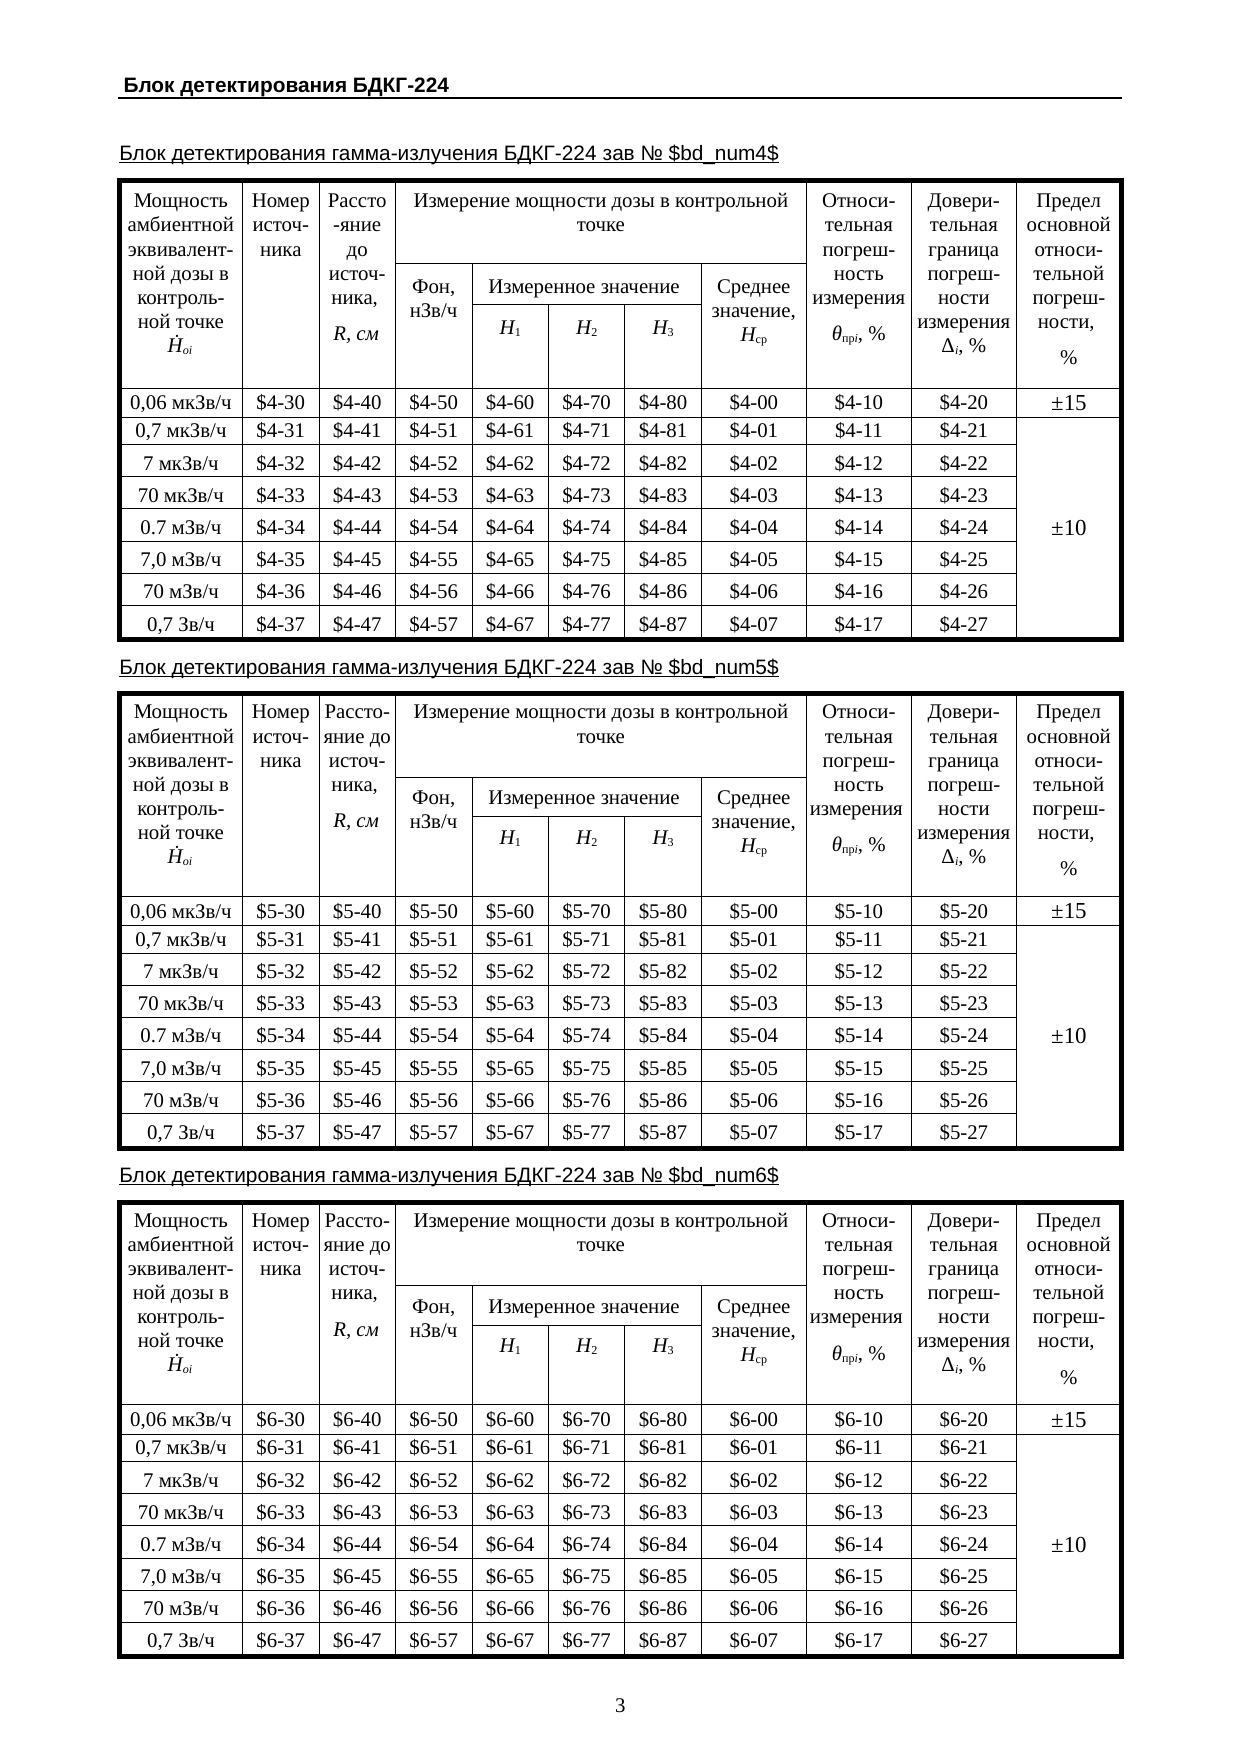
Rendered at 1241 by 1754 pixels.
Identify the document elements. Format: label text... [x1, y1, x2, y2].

table_cell $4-27 [912, 606, 1016, 637]
table_cell 7 мкЗв/ч [122, 954, 242, 984]
table_cell $5-20 [912, 897, 1016, 925]
table_cell $5-14 [807, 1018, 911, 1049]
table_cell 0.7 мЗв/ч [122, 1018, 242, 1049]
table_cell Рассто-яние до источ-ника, R, см [320, 696, 395, 896]
table_cell $6-65 [473, 1559, 548, 1589]
table_cell $4-82 [625, 445, 701, 476]
table_cell $4-22 [912, 445, 1016, 476]
table_cell ±15 [1017, 1405, 1119, 1434]
table_cell Среднее значение, Hср [702, 264, 806, 387]
table_cell $5-30 [243, 897, 319, 925]
table_cell $4-57 [396, 606, 472, 637]
table_cell Предел основной относи-тельной погреш-ности, % [1017, 696, 1119, 896]
table_cell $4-26 [912, 574, 1016, 605]
table_cell $6-33 [243, 1494, 319, 1525]
table_cell Среднее значение, Hср [702, 1286, 806, 1404]
table_cell $6-85 [625, 1559, 701, 1589]
table_cell 0,7 мкЗв/ч [122, 1435, 242, 1461]
table_cell $6-53 [396, 1494, 472, 1525]
table_cell $6-61 [473, 1435, 548, 1461]
table_cell $6-42 [320, 1462, 395, 1493]
table_cell $6-06 [702, 1591, 806, 1622]
table_cell $4-00 [702, 389, 806, 417]
table_cell $4-02 [702, 445, 806, 476]
table_cell 70 мЗв/ч [122, 574, 242, 605]
table_cell $6-64 [473, 1526, 548, 1557]
table_cell $4-51 [396, 418, 472, 444]
table_cell $4-30 [243, 389, 319, 417]
table_cell $5-16 [807, 1082, 911, 1113]
table_cell $4-01 [702, 418, 806, 444]
table_cell $4-47 [320, 606, 395, 637]
table_cell $5-03 [702, 986, 806, 1017]
table_cell $6-80 [625, 1405, 701, 1434]
table_cell Среднее значение, Hср [702, 778, 806, 896]
table_cell $4-53 [396, 477, 472, 508]
table_cell $5-60 [473, 897, 548, 925]
table_cell $5-44 [320, 1018, 395, 1049]
table_cell $6-40 [320, 1405, 395, 1434]
table_cell $4-86 [625, 574, 701, 605]
table_cell $4-42 [320, 445, 395, 476]
table_cell ±10 [1017, 1435, 1119, 1654]
table_cell $5-35 [243, 1050, 319, 1081]
table_cell $5-50 [396, 897, 472, 925]
table_cell $6-10 [807, 1405, 911, 1434]
table_cell $4-66 [473, 574, 548, 605]
table_cell $5-75 [549, 1050, 624, 1081]
table_cell 70 мкЗв/ч [122, 477, 242, 508]
table_cell $5-70 [549, 897, 624, 925]
table_cell $6-22 [912, 1462, 1016, 1493]
table_cell $4-20 [912, 389, 1016, 417]
table_cell $6-30 [243, 1405, 319, 1434]
table_cell ±15 [1017, 389, 1119, 417]
table_cell H3 [625, 1326, 701, 1404]
table_cell $6-84 [625, 1526, 701, 1557]
table_cell $5-31 [243, 926, 319, 952]
table_cell $6-04 [702, 1526, 806, 1557]
table_cell 0,7 Зв/ч [122, 1623, 242, 1654]
table_cell $6-27 [912, 1623, 1016, 1654]
table_cell $6-51 [396, 1435, 472, 1461]
table_cell $5-84 [625, 1018, 701, 1049]
table_cell $5-36 [243, 1082, 319, 1113]
table_cell $4-40 [320, 389, 395, 417]
table_cell $6-63 [473, 1494, 548, 1525]
table_cell $5-15 [807, 1050, 911, 1081]
table_cell $6-14 [807, 1526, 911, 1557]
table_cell $5-23 [912, 986, 1016, 1017]
table_cell $6-31 [243, 1435, 319, 1461]
table_cell 0.7 мЗв/ч [122, 509, 242, 541]
table_cell $4-52 [396, 445, 472, 476]
table_cell $5-61 [473, 926, 548, 952]
table_cell $5-55 [396, 1050, 472, 1081]
table_cell $6-56 [396, 1591, 472, 1622]
table_cell $6-57 [396, 1623, 472, 1654]
table_cell $4-70 [549, 389, 624, 417]
table_cell $5-81 [625, 926, 701, 952]
table_cell $5-02 [702, 954, 806, 984]
table_cell $6-11 [807, 1435, 911, 1461]
table_cell $6-32 [243, 1462, 319, 1493]
table_cell $5-65 [473, 1050, 548, 1081]
table_cell $4-23 [912, 477, 1016, 508]
table_cell 0,7 мкЗв/ч [122, 926, 242, 952]
table_cell $5-34 [243, 1018, 319, 1049]
table_cell $4-36 [243, 574, 319, 605]
table_cell $5-80 [625, 897, 701, 925]
table_cell Измеренное значение [473, 1286, 701, 1325]
table_cell $6-13 [807, 1494, 911, 1525]
table_cell $6-82 [625, 1462, 701, 1493]
table_cell Довери-тельная граница погреш-ности измерения Δi, % [912, 1205, 1016, 1404]
table_cell $4-35 [243, 542, 319, 573]
table_cell $4-71 [549, 418, 624, 444]
table_cell $4-46 [320, 574, 395, 605]
table_cell $5-64 [473, 1018, 548, 1049]
table_cell Предел основной относи-тельной погреш-ности, % [1017, 1205, 1119, 1404]
table_cell Мощность амбиентной эквивалент-ной дозы в контроль-ной точке Ḣoi [122, 696, 242, 896]
table_cell $4-56 [396, 574, 472, 605]
table_cell $4-24 [912, 509, 1016, 541]
table_cell $6-46 [320, 1591, 395, 1622]
table_cell $4-37 [243, 606, 319, 637]
table_cell $6-47 [320, 1623, 395, 1654]
table_cell $6-83 [625, 1494, 701, 1525]
table_cell $6-16 [807, 1591, 911, 1622]
table_cell $6-21 [912, 1435, 1016, 1461]
table_cell Довери-тельная граница погреш-ности измерения Δi, % [912, 183, 1016, 387]
table_cell $6-36 [243, 1591, 319, 1622]
table_cell $5-73 [549, 986, 624, 1017]
table_cell $4-65 [473, 542, 548, 573]
table_cell $4-77 [549, 606, 624, 637]
table_cell 0.7 мЗв/ч [122, 1526, 242, 1557]
table_cell H2 [549, 817, 624, 896]
table_cell $5-13 [807, 986, 911, 1017]
table_cell Измерение мощности дозы в контрольной точке [396, 183, 806, 263]
table_cell $4-64 [473, 509, 548, 541]
table_cell $4-85 [625, 542, 701, 573]
table_cell $5-17 [807, 1114, 911, 1146]
table_cell $6-24 [912, 1526, 1016, 1557]
table_cell $4-33 [243, 477, 319, 508]
table_cell $4-50 [396, 389, 472, 417]
table_cell $4-67 [473, 606, 548, 637]
table_cell $5-41 [320, 926, 395, 952]
table_cell $4-03 [702, 477, 806, 508]
table_cell $5-10 [807, 897, 911, 925]
table_cell $6-74 [549, 1526, 624, 1557]
table_cell 0,06 мкЗв/ч [122, 897, 242, 925]
table_cell Фон, нЗв/ч [396, 1286, 472, 1404]
table_cell ±10 [1017, 926, 1119, 1146]
table_cell $6-81 [625, 1435, 701, 1461]
table_cell $5-87 [625, 1114, 701, 1146]
table_cell $4-60 [473, 389, 548, 417]
table_cell $6-76 [549, 1591, 624, 1622]
table_cell 70 мкЗв/ч [122, 1494, 242, 1525]
table_header Блок детектирования гамма-излучения БДКГ-224 зав № $bd_num4$ [119, 129, 1121, 177]
table_cell H2 [549, 305, 624, 387]
table_cell Номер источ-ника [243, 1205, 319, 1404]
table_cell ±15 [1017, 897, 1119, 925]
table_cell $5-77 [549, 1114, 624, 1146]
table_cell Номер источ-ника [243, 696, 319, 896]
table_cell $5-11 [807, 926, 911, 952]
table_cell $4-32 [243, 445, 319, 476]
table_cell $4-21 [912, 418, 1016, 444]
table_cell $4-73 [549, 477, 624, 508]
table_cell $5-06 [702, 1082, 806, 1113]
table_cell Предел основной относи-тельной погреш-ности, % [1017, 183, 1119, 387]
table_cell $5-21 [912, 926, 1016, 952]
table_cell 0,06 мкЗв/ч [122, 1405, 242, 1434]
table_cell Рассто-яние до источ-ника, R, см [320, 183, 395, 387]
table_cell $4-06 [702, 574, 806, 605]
table_cell $6-23 [912, 1494, 1016, 1525]
table_cell $6-43 [320, 1494, 395, 1525]
table_cell Измерение мощности дозы в контрольной точке [396, 1205, 806, 1285]
table_cell $6-01 [702, 1435, 806, 1461]
table_cell H1 [473, 817, 548, 896]
table_cell $6-03 [702, 1494, 806, 1525]
table_cell $4-83 [625, 477, 701, 508]
table_cell $5-53 [396, 986, 472, 1017]
table_cell $5-04 [702, 1018, 806, 1049]
table_cell 7 мкЗв/ч [122, 1462, 242, 1493]
table_cell $6-62 [473, 1462, 548, 1493]
table_cell $4-81 [625, 418, 701, 444]
table_cell 0,06 мкЗв/ч [122, 389, 242, 417]
table_cell $6-66 [473, 1591, 548, 1622]
table_cell $6-34 [243, 1526, 319, 1557]
table_cell $6-86 [625, 1591, 701, 1622]
table_cell 70 мкЗв/ч [122, 986, 242, 1017]
table_cell 0,7 мкЗв/ч [122, 418, 242, 444]
table_cell $5-33 [243, 986, 319, 1017]
table_cell $6-55 [396, 1559, 472, 1589]
table_header Блок детектирования гамма-излучения БДКГ-224 зав № $bd_num6$ [119, 1151, 1121, 1200]
table_cell Мощность амбиентной эквивалент-ной дозы в контроль-ной точке Ḣoi [122, 1205, 242, 1404]
table_cell $4-14 [807, 509, 911, 541]
table_cell 70 мЗв/ч [122, 1591, 242, 1622]
table_cell Номер источ-ника [243, 183, 319, 387]
table_cell $5-25 [912, 1050, 1016, 1081]
table_cell $6-60 [473, 1405, 548, 1434]
table_cell $4-17 [807, 606, 911, 637]
table_cell $5-56 [396, 1082, 472, 1113]
table_cell $5-46 [320, 1082, 395, 1113]
table_cell $5-27 [912, 1114, 1016, 1146]
table_cell Относи-тельная погреш-ность измерения θпрi, % [807, 1205, 911, 1404]
table_cell $6-41 [320, 1435, 395, 1461]
table_cell $5-66 [473, 1082, 548, 1113]
table_cell $4-04 [702, 509, 806, 541]
table_cell 7,0 мЗв/ч [122, 1559, 242, 1589]
table_cell $4-61 [473, 418, 548, 444]
table_cell 7 мкЗв/ч [122, 445, 242, 476]
table_cell 7,0 мЗв/ч [122, 542, 242, 573]
table_cell $6-20 [912, 1405, 1016, 1434]
table_cell $5-43 [320, 986, 395, 1017]
table_cell $5-00 [702, 897, 806, 925]
table_cell $4-74 [549, 509, 624, 541]
table_cell $4-10 [807, 389, 911, 417]
table_cell $4-62 [473, 445, 548, 476]
table_cell $6-26 [912, 1591, 1016, 1622]
table_cell $5-83 [625, 986, 701, 1017]
table_cell H3 [625, 817, 701, 896]
table_cell 0,7 Зв/ч [122, 606, 242, 637]
table_cell Относи-тельная погреш-ность измерения θпрi, % [807, 183, 911, 387]
table_cell $5-07 [702, 1114, 806, 1146]
table_cell 7,0 мЗв/ч [122, 1050, 242, 1081]
table_cell H2 [549, 1326, 624, 1404]
table_cell $4-87 [625, 606, 701, 637]
table_cell $5-26 [912, 1082, 1016, 1113]
table_cell $6-73 [549, 1494, 624, 1525]
table_cell $6-45 [320, 1559, 395, 1589]
table_cell $4-84 [625, 509, 701, 541]
table_cell $4-43 [320, 477, 395, 508]
table_cell $5-62 [473, 954, 548, 984]
table_cell $5-37 [243, 1114, 319, 1146]
table_cell ±10 [1017, 418, 1119, 637]
table_cell $5-05 [702, 1050, 806, 1081]
table_cell Мощность амбиентной эквивалент-ной дозы в контроль-ной точке Ḣoi [122, 183, 242, 387]
table_cell $4-07 [702, 606, 806, 637]
table_cell $6-50 [396, 1405, 472, 1434]
table_cell $6-02 [702, 1462, 806, 1493]
table_cell 70 мЗв/ч [122, 1082, 242, 1113]
table_cell $4-34 [243, 509, 319, 541]
table_cell H1 [473, 305, 548, 387]
table_cell $5-54 [396, 1018, 472, 1049]
table_cell $4-72 [549, 445, 624, 476]
table_cell $6-54 [396, 1526, 472, 1557]
table_cell Измеренное значение [473, 264, 701, 304]
table_cell Рассто-яние до источ-ника, R, см [320, 1205, 395, 1404]
table_cell $4-12 [807, 445, 911, 476]
table_cell Фон, нЗв/ч [396, 264, 472, 387]
table_cell H1 [473, 1326, 548, 1404]
table_cell $5-86 [625, 1082, 701, 1113]
table_cell $5-63 [473, 986, 548, 1017]
table_cell $6-52 [396, 1462, 472, 1493]
table_cell Измерение мощности дозы в контрольной точке [396, 696, 806, 777]
table_cell $5-57 [396, 1114, 472, 1146]
table_cell $5-40 [320, 897, 395, 925]
table_cell $5-42 [320, 954, 395, 984]
table_cell $6-75 [549, 1559, 624, 1589]
table_cell $6-72 [549, 1462, 624, 1493]
table_cell $6-71 [549, 1435, 624, 1461]
table_cell $6-37 [243, 1623, 319, 1654]
table_cell $4-45 [320, 542, 395, 573]
table_cell $5-76 [549, 1082, 624, 1113]
table_cell $6-12 [807, 1462, 911, 1493]
table_cell $4-75 [549, 542, 624, 573]
table_cell $6-05 [702, 1559, 806, 1589]
table_cell $5-85 [625, 1050, 701, 1081]
table_cell $6-17 [807, 1623, 911, 1654]
table_cell $5-82 [625, 954, 701, 984]
table_cell $4-05 [702, 542, 806, 573]
table_cell $6-00 [702, 1405, 806, 1434]
table_cell $6-70 [549, 1405, 624, 1434]
table_cell $4-31 [243, 418, 319, 444]
table_cell $6-07 [702, 1623, 806, 1654]
table_cell Довери-тельная граница погреш-ности измерения Δi, % [912, 696, 1016, 896]
table_cell $5-24 [912, 1018, 1016, 1049]
table_cell $5-52 [396, 954, 472, 984]
table_cell $4-25 [912, 542, 1016, 573]
table_cell $6-25 [912, 1559, 1016, 1589]
table_cell $4-76 [549, 574, 624, 605]
table_cell $6-44 [320, 1526, 395, 1557]
table_cell $5-22 [912, 954, 1016, 984]
table_cell 0,7 Зв/ч [122, 1114, 242, 1146]
table_cell $5-32 [243, 954, 319, 984]
table_cell $4-63 [473, 477, 548, 508]
table_cell $6-15 [807, 1559, 911, 1589]
table_cell $6-35 [243, 1559, 319, 1589]
table_cell $4-54 [396, 509, 472, 541]
table_cell Измеренное значение [473, 778, 701, 816]
table_cell $4-80 [625, 389, 701, 417]
table_cell $4-41 [320, 418, 395, 444]
table_cell $5-51 [396, 926, 472, 952]
table_cell $5-45 [320, 1050, 395, 1081]
table_cell $4-15 [807, 542, 911, 573]
table_cell $5-67 [473, 1114, 548, 1146]
table_cell $4-16 [807, 574, 911, 605]
table_cell H3 [625, 305, 701, 387]
table_cell $5-74 [549, 1018, 624, 1049]
table_cell $4-55 [396, 542, 472, 573]
table_cell $6-67 [473, 1623, 548, 1654]
table_cell $4-11 [807, 418, 911, 444]
table_cell $5-47 [320, 1114, 395, 1146]
table_cell $5-12 [807, 954, 911, 984]
table_header Блок детектирования гамма-излучения БДКГ-224 зав № $bd_num5$ [119, 642, 1121, 691]
table_cell Относи-тельная погреш-ность измерения θпрi, % [807, 696, 911, 896]
table_cell $5-72 [549, 954, 624, 984]
table_cell $4-13 [807, 477, 911, 508]
table_cell $6-87 [625, 1623, 701, 1654]
table_cell $6-77 [549, 1623, 624, 1654]
table_cell $4-44 [320, 509, 395, 541]
table_cell $5-71 [549, 926, 624, 952]
table_cell Фон, нЗв/ч [396, 778, 472, 896]
table_cell $5-01 [702, 926, 806, 952]
